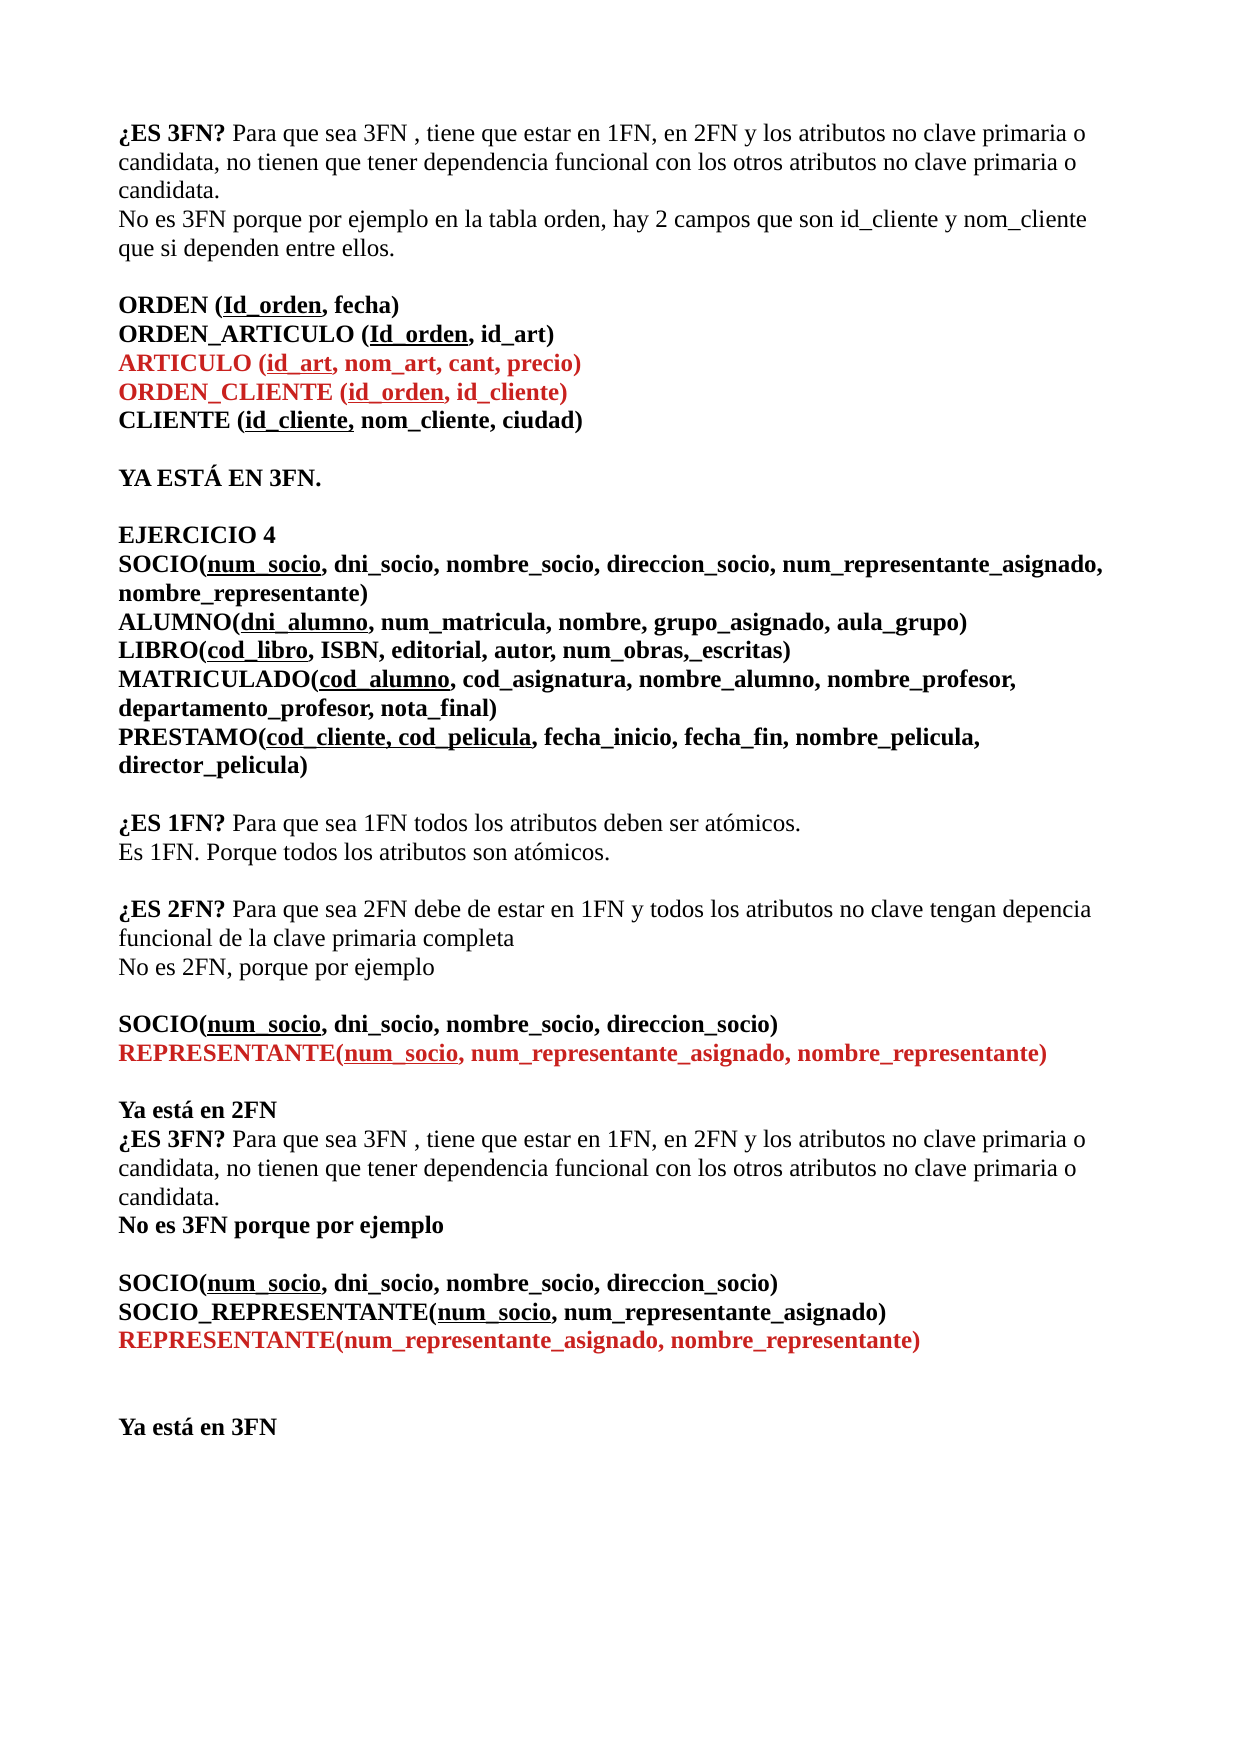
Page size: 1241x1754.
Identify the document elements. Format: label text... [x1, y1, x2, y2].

text SOCIO_REPRESENTANTE(num_socio, num_representante_asignado) [118, 1297, 1122, 1326]
text MATRICULADO(cod_alumno, cod_asignatura, nombre_alumno, nombre_profesor, departamento_profesor, nota_final) [118, 664, 1122, 722]
text Es 1FN. Porque todos los atributos son atómicos. [118, 837, 1122, 866]
text ¿ES 2FN? Para que sea 2FN debe de estar en 1FN y todos los atributos no clave tengan depencia funcional de la clave primaria completa [118, 894, 1122, 952]
text SOCIO(num_socio, dni_socio, nombre_socio, direccion_socio, num_representante_asignado, nombre_representante) [118, 549, 1122, 607]
text SOCIO(num_socio, dni_socio, nombre_socio, direccion_socio) [118, 1009, 1122, 1038]
text EJERCICIO 4 [118, 521, 1122, 549]
text ORDEN (Id_orden, fecha) [118, 291, 1122, 319]
text No es 3FN porque por ejemplo [118, 1211, 1122, 1239]
text ARTICULO (id_art, nom_art, cant, precio) [118, 348, 1122, 377]
text SOCIO(num_socio, dni_socio, nombre_socio, direccion_socio) [118, 1268, 1122, 1297]
text ¿ES 1FN? Para que sea 1FN todos los atributos deben ser atómicos. [118, 808, 1122, 837]
text YA ESTÁ EN 3FN. [118, 463, 1122, 492]
text CLIENTE (id_cliente, nom_cliente, ciudad) [118, 406, 1122, 434]
text ORDEN_ARTICULO (Id_orden, id_art) [118, 319, 1122, 348]
text ORDEN_CLIENTE (id_orden, id_cliente) [118, 377, 1122, 406]
text ¿ES 3FN? Para que sea 3FN , tiene que estar en 1FN, en 2FN y los atributos no clave primaria o candidata, no tienen que tener dependencia funcional con los otros atributos no clave primaria o candidata. [118, 1124, 1122, 1211]
text No es 2FN, porque por ejemplo [118, 952, 1122, 981]
text REPRESENTANTE(num_representante_asignado, nombre_representante) [118, 1326, 1122, 1354]
text ¿ES 3FN? Para que sea 3FN , tiene que estar en 1FN, en 2FN y los atributos no clave primaria o candidata, no tienen que tener dependencia funcional con los otros atributos no clave primaria o candidata. [118, 118, 1122, 204]
text REPRESENTANTE(num_socio, num_representante_asignado, nombre_representante) [118, 1038, 1122, 1067]
text Ya está en 2FN [118, 1096, 1122, 1124]
text ALUMNO(dni_alumno, num_matricula, nombre, grupo_asignado, aula_grupo) [118, 607, 1122, 636]
text LIBRO(cod_libro, ISBN, editorial, autor, num_obras,_escritas) [118, 636, 1122, 664]
text PRESTAMO(cod_cliente, cod_pelicula, fecha_inicio, fecha_fin, nombre_pelicula, director_pelicula) [118, 722, 1122, 779]
text Ya está en 3FN [118, 1412, 1122, 1441]
text No es 3FN porque por ejemplo en la tabla orden, hay 2 campos que son id_cliente y nom_cliente que si dependen entre ellos. [118, 204, 1122, 262]
